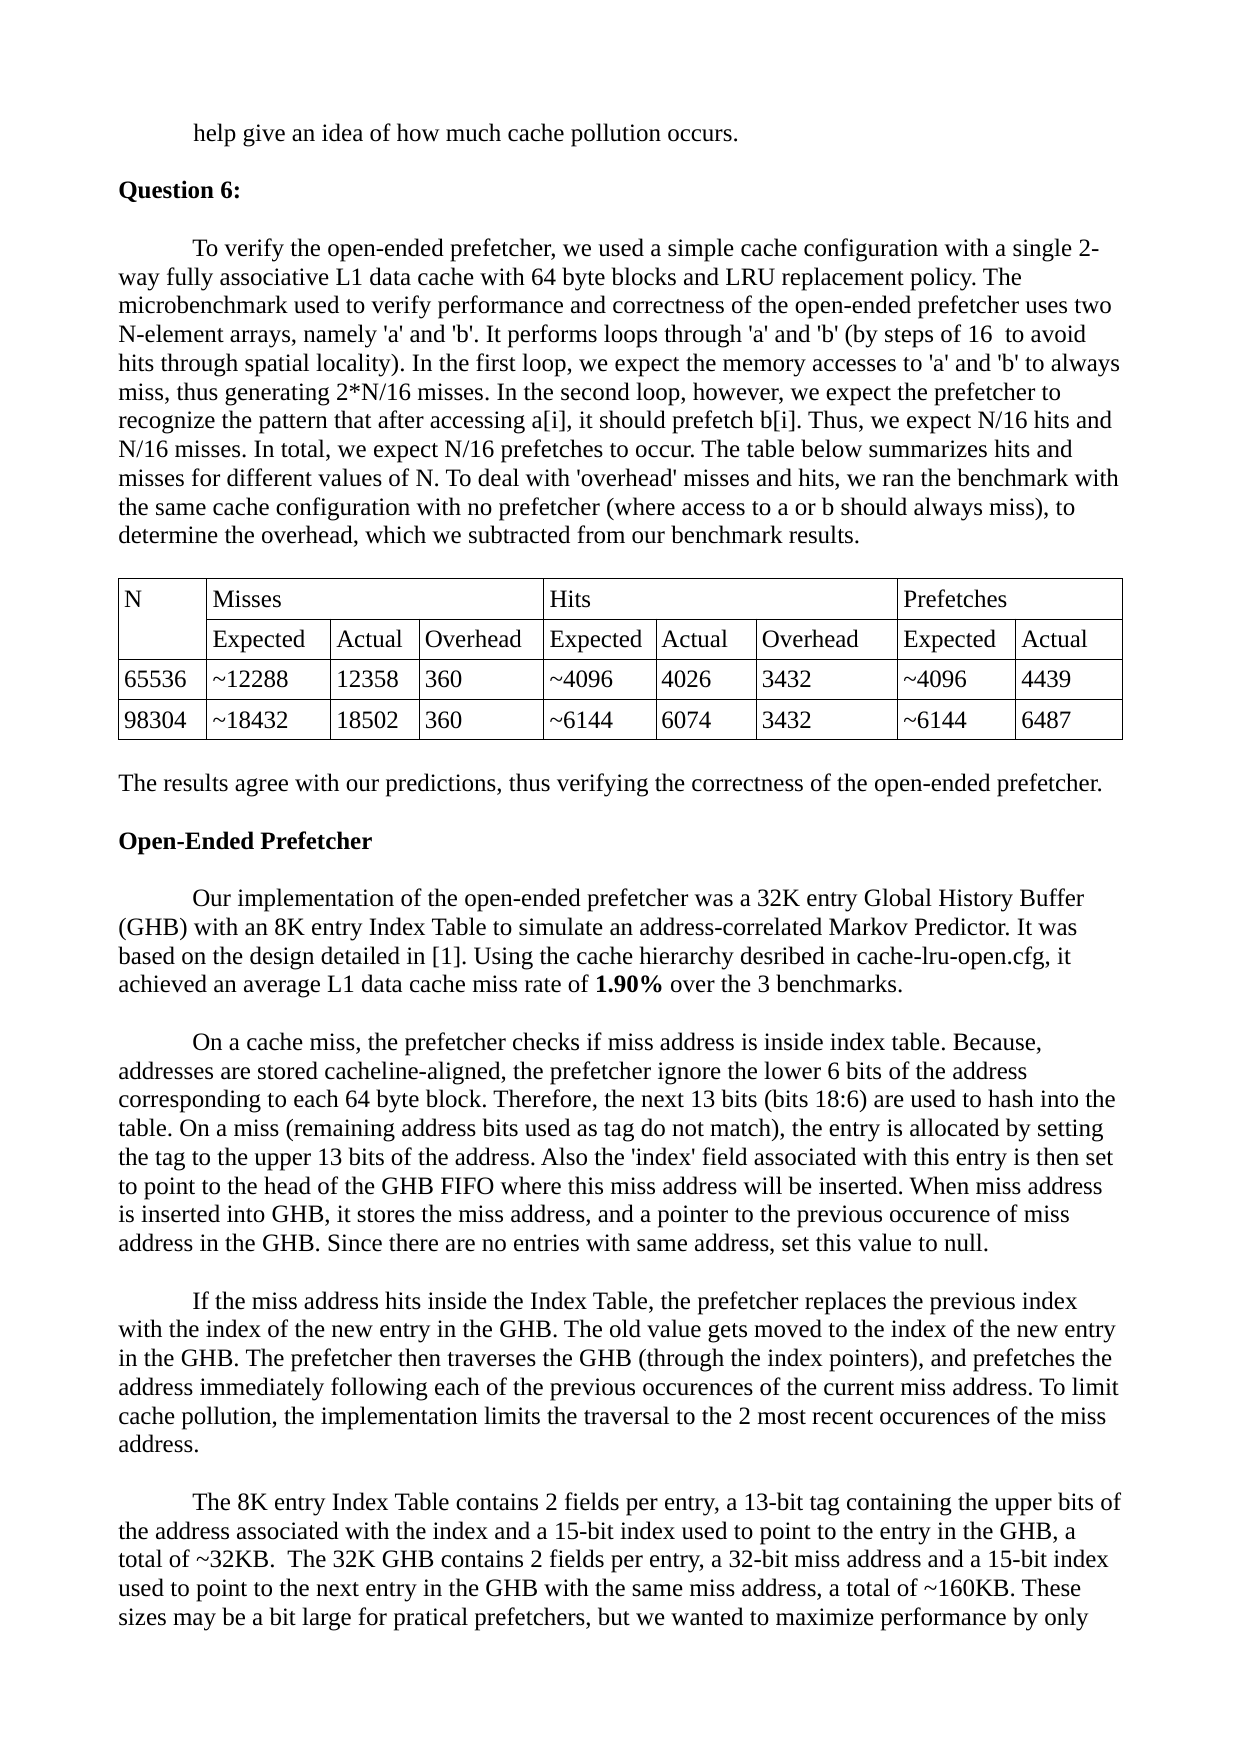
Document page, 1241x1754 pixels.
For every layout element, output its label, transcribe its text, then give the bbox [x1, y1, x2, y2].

table_header Prefetches [898, 579, 1122, 618]
table_header Misses [207, 579, 543, 618]
table_cell Overhead [757, 620, 897, 659]
table_cell 12358 [331, 660, 419, 699]
table_cell 98304 [119, 700, 206, 739]
table_cell 4439 [1016, 660, 1122, 699]
text To verify the open-ended prefetcher, we used a simple cache configuration with a single 2-way fully associative L1 data cache with 64 byte blocks and LRU replacement policy. The microbenchmark used to verify performance and correctness of the open-ended prefetcher uses two N-element arrays, namely 'a' and 'b'. It performs loops through 'a' and 'b' (by steps of 16 to avoid hits through spatial locality). In the first loop, we expect the memory accesses to 'a' and 'b' to always miss, thus generating 2*N/16 misses. In the second loop, however, we expect the prefetcher to recognize the pattern that after accessing a[i], it should prefetch b[i]. Thus, we expect N/16 hits and N/16 misses. In total, we expect N/16 prefetches to occur. The table below summarizes hits and misses for different values of N. To deal with 'overhead' misses and hits, we ran the benchmark with the same cache configuration with no prefetcher (where access to a or b should always miss), to determine the overhead, which we subtracted from our benchmark results. [118, 233, 1122, 549]
table_cell ~6144 [898, 700, 1015, 739]
table_cell Expected [207, 620, 330, 659]
table_cell Actual [657, 620, 756, 659]
table_cell Overhead [420, 620, 543, 659]
table_cell Expected [898, 620, 1015, 659]
table_cell 6487 [1016, 700, 1122, 739]
text If the miss address hits inside the Index Table, the prefetcher replaces the previous index with the index of the new entry in the GHB. The old value gets moved to the index of the new entry in the GHB. The prefetcher then traverses the GHB (through the index pointers), and prefetches the address immediately following each of the previous occurences of the current miss address. To limit cache pollution, the implementation limits the traversal to the 2 most recent occurences of the miss address. [118, 1286, 1122, 1458]
table_cell 6074 [657, 700, 756, 739]
table_cell ~4096 [544, 660, 656, 699]
table_cell ~18432 [207, 700, 330, 739]
text Our implementation of the open-ended prefetcher was a 32K entry Global History Buffer (GHB) with an 8K entry Index Table to simulate an address-correlated Markov Predictor. It was based on the design detailed in [1]. Using the cache hierarchy desribed in cache-lru-open.cfg, it achieved an average L1 data cache miss rate of 1.90% over the 3 benchmarks. [118, 883, 1122, 998]
text The results agree with our predictions, thus verifying the correctness of the open-ended prefetcher. [118, 768, 1122, 797]
table_cell 3432 [757, 700, 897, 739]
text Question 6: [118, 176, 1122, 204]
text On a cache miss, the prefetcher checks if miss address is inside index table. Because, addresses are stored cacheline-aligned, the prefetcher ignore the lower 6 bits of the address corresponding to each 64 byte block. Therefore, the next 13 bits (bits 18:6) are used to hash into the table. On a miss (remaining address bits used as tag do not match), the entry is allocated by setting the tag to the upper 13 bits of the address. Also the 'index' field associated with this entry is then set to point to the head of the GHB FIFO where this miss address will be inserted. When miss address is inserted into GHB, it stores the miss address, and a pointer to the previous occurence of miss address in the GHB. Since there are no entries with same address, set this value to null. [118, 1027, 1122, 1257]
table_header Hits [544, 579, 897, 618]
table_cell 360 [420, 700, 543, 739]
table_cell Expected [544, 620, 656, 659]
table_cell Actual [1016, 620, 1122, 659]
table_cell 18502 [331, 700, 419, 739]
table_cell ~12288 [207, 660, 330, 699]
text Open-Ended Prefetcher [118, 826, 1122, 854]
table_cell 65536 [119, 660, 206, 699]
table_cell 3432 [757, 660, 897, 699]
text The 8K entry Index Table contains 2 fields per entry, a 13-bit tag containing the upper bits of the address associated with the index and a 15-bit index used to point to the entry in the GHB, a total of ~32KB. The 32K GHB contains 2 fields per entry, a 32-bit miss address and a 15-bit index used to point to the next entry in the GHB with the same miss address, a total of ~160KB. These sizes may be a bit large for pratical prefetchers, but we wanted to maximize performance by only [118, 1487, 1122, 1631]
table_cell ~6144 [544, 700, 656, 739]
table_cell 360 [420, 660, 543, 699]
table_cell ~4096 [898, 660, 1015, 699]
table_header N [119, 579, 206, 659]
table_cell Actual [331, 620, 419, 659]
list help give an idea of how much cache pollution occurs. [156, 118, 1122, 147]
table_cell 4026 [657, 660, 756, 699]
